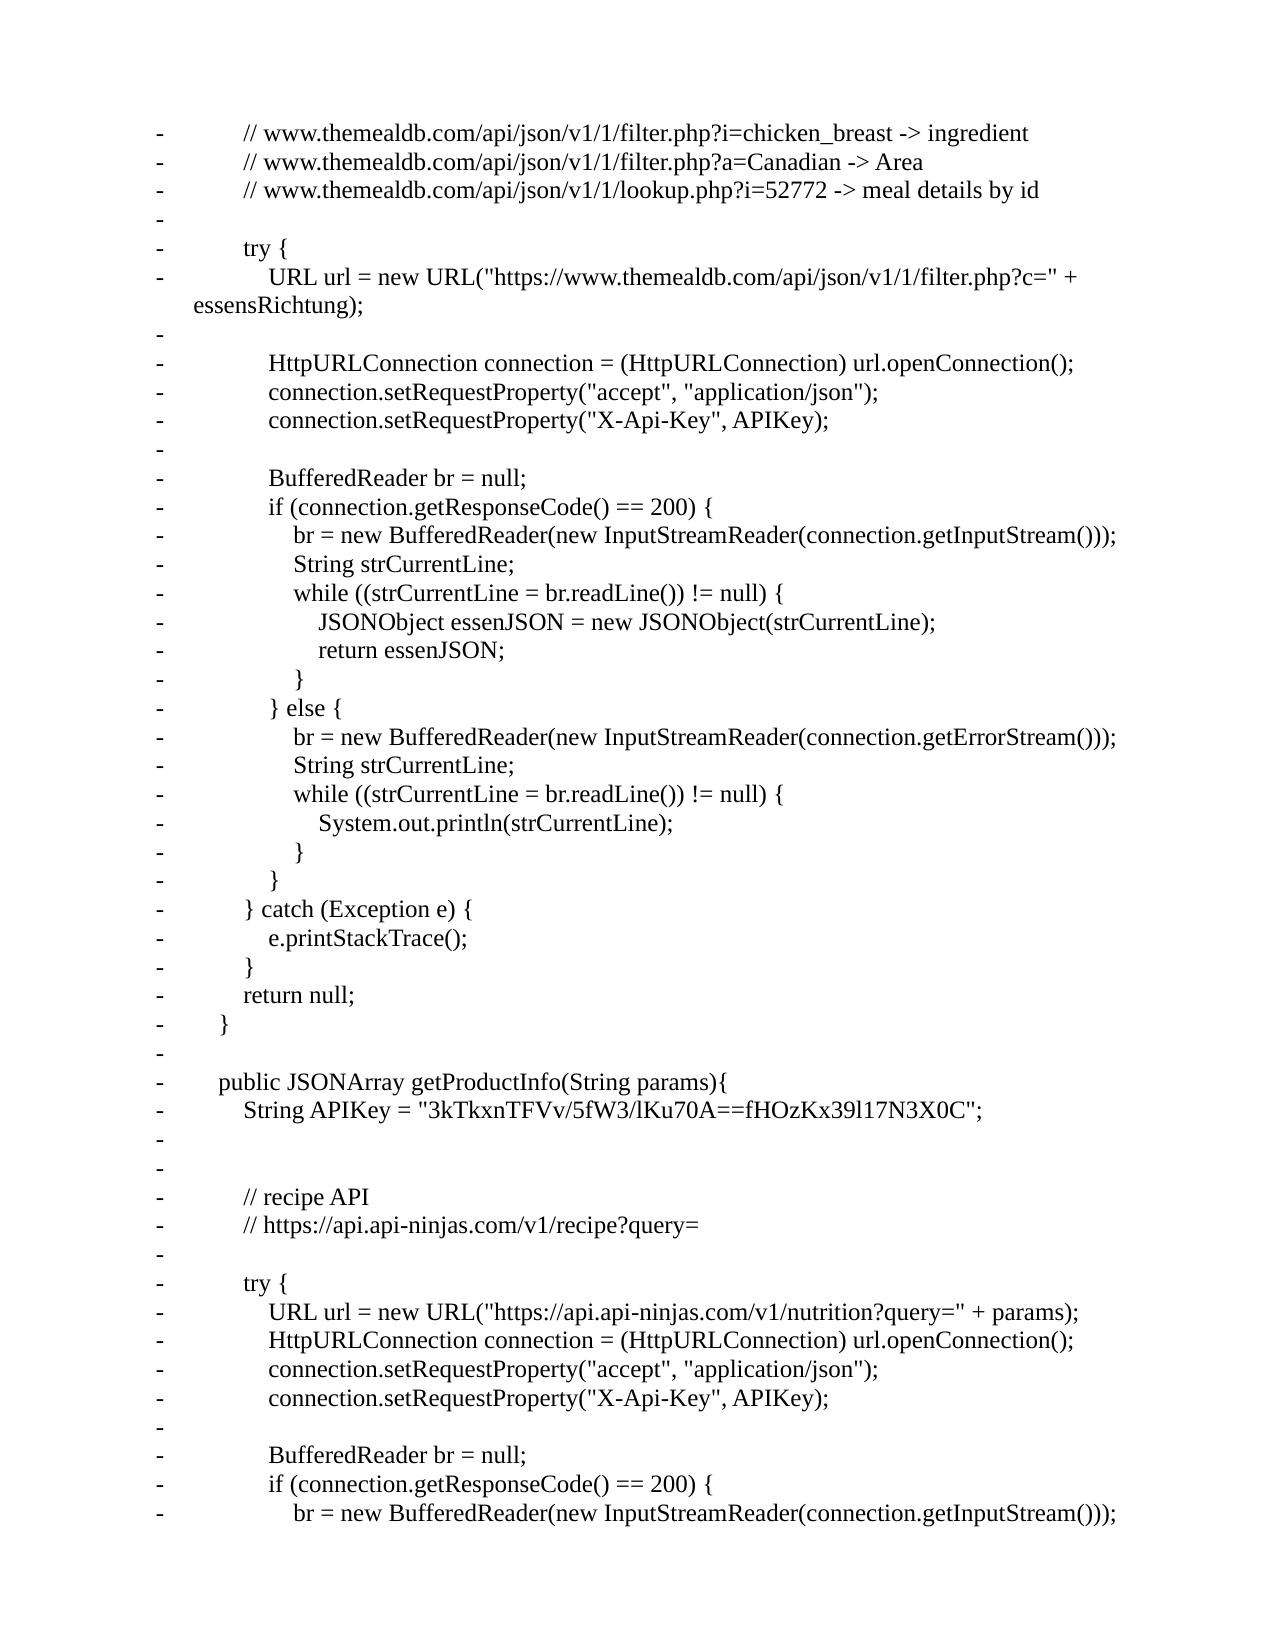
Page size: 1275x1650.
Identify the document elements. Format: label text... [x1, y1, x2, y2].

list try { [156, 1268, 1157, 1297]
list BufferedReader br = null; [156, 1441, 1157, 1469]
list // www.themealdb.com/api/json/v1/1/lookup.php?i=52772 -> meal details by id [156, 176, 1157, 204]
list // https://api.api-ninjas.com/v1/recipe?query= [156, 1211, 1157, 1239]
list String strCurrentLine; [156, 751, 1157, 779]
list br = new BufferedReader(new InputStreamReader(connection.getInputStream())); [156, 521, 1157, 549]
list e.printStackTrace(); [156, 923, 1157, 952]
list // www.themealdb.com/api/json/v1/1/filter.php?i=chicken_breast -> ingredient [156, 118, 1157, 147]
list } else { [156, 693, 1157, 722]
list return null; [156, 981, 1157, 1009]
list JSONObject essenJSON = new JSONObject(strCurrentLine); [156, 607, 1157, 636]
list br = new BufferedReader(new InputStreamReader(connection.getErrorStream())); [156, 722, 1157, 751]
list } [156, 1009, 1157, 1038]
list connection.setRequestProperty("X-Api-Key", APIKey); [156, 1383, 1157, 1412]
list System.out.println(strCurrentLine); [156, 808, 1157, 837]
list try { [156, 233, 1157, 262]
list connection.setRequestProperty("accept", "application/json"); [156, 377, 1157, 406]
list br = new BufferedReader(new InputStreamReader(connection.getInputStream())); [156, 1498, 1157, 1527]
list URL url = new URL("https://api.api-ninjas.com/v1/nutrition?query=" + params); [156, 1297, 1157, 1326]
list BufferedReader br = null; [156, 463, 1157, 492]
list } [156, 866, 1157, 894]
list } [156, 837, 1157, 866]
list String strCurrentLine; [156, 549, 1157, 578]
list URL url = new URL("https://www.themealdb.com/api/json/v1/1/filter.php?c=" + essensRichtung); [156, 262, 1157, 319]
list // www.themealdb.com/api/json/v1/1/filter.php?a=Canadian -> Area [156, 147, 1157, 176]
list HttpURLConnection connection = (HttpURLConnection) url.openConnection(); [156, 348, 1157, 377]
list return essenJSON; [156, 636, 1157, 664]
list String APIKey = "3kTkxnTFVv/5fW3/lKu70A==fHOzKx39l17N3X0C"; [156, 1096, 1157, 1124]
list } [156, 664, 1157, 693]
list HttpURLConnection connection = (HttpURLConnection) url.openConnection(); [156, 1326, 1157, 1354]
list connection.setRequestProperty("X-Api-Key", APIKey); [156, 406, 1157, 434]
list public JSONArray getProductInfo(String params){ [156, 1067, 1157, 1096]
list if (connection.getResponseCode() == 200) { [156, 492, 1157, 521]
list connection.setRequestProperty("accept", "application/json"); [156, 1354, 1157, 1383]
list // recipe API [156, 1182, 1157, 1211]
list } catch (Exception e) { [156, 894, 1157, 923]
list while ((strCurrentLine = br.readLine()) != null) { [156, 779, 1157, 808]
list } [156, 952, 1157, 981]
list if (connection.getResponseCode() == 200) { [156, 1469, 1157, 1498]
list while ((strCurrentLine = br.readLine()) != null) { [156, 578, 1157, 607]
